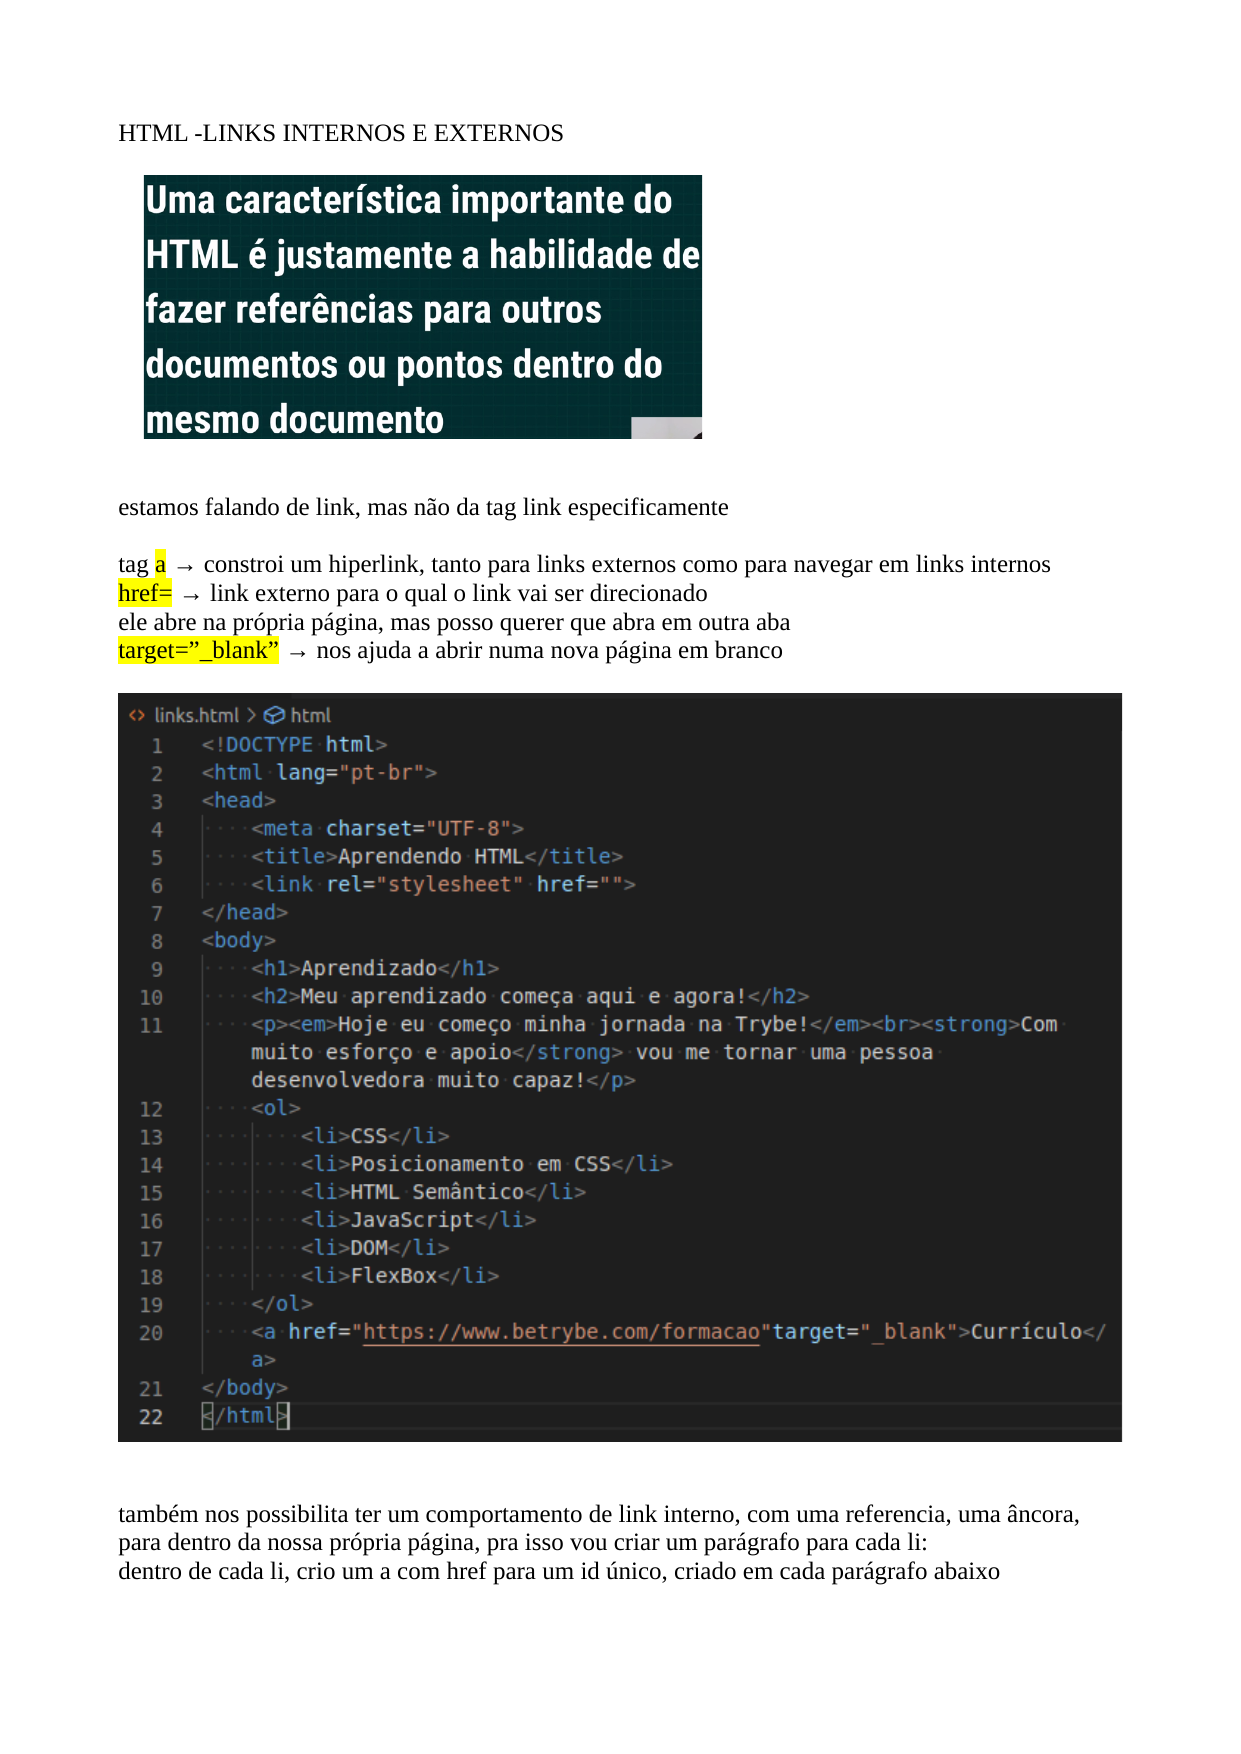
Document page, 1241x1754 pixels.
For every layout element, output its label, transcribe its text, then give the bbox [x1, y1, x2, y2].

text target=”_blank” → nos ajuda a abrir numa nova página em branco [118, 636, 1122, 664]
text tag a → constroi um hiperlink, tanto para links externos como para navegar em links internos [118, 549, 1122, 578]
picture [118, 693, 1123, 1442]
text HTML -LINKS INTERNOS E EXTERNOS [118, 118, 1122, 147]
text dentro de cada li, crio um a com href para um id único, criado em cada parágrafo abaixo [118, 1556, 1122, 1585]
picture [143, 175, 703, 439]
text estamos falando de link, mas não da tag link especificamente [118, 492, 1122, 521]
text ele abre na própria página, mas posso querer que abra em outra aba [118, 607, 1122, 636]
text também nos possibilita ter um comportamento de link interno, com uma referencia, uma âncora, para dentro da nossa própria página, pra isso vou criar um parágrafo para cada li: [118, 1499, 1122, 1556]
text href= → link externo para o qual o link vai ser direcionado [118, 578, 1122, 607]
